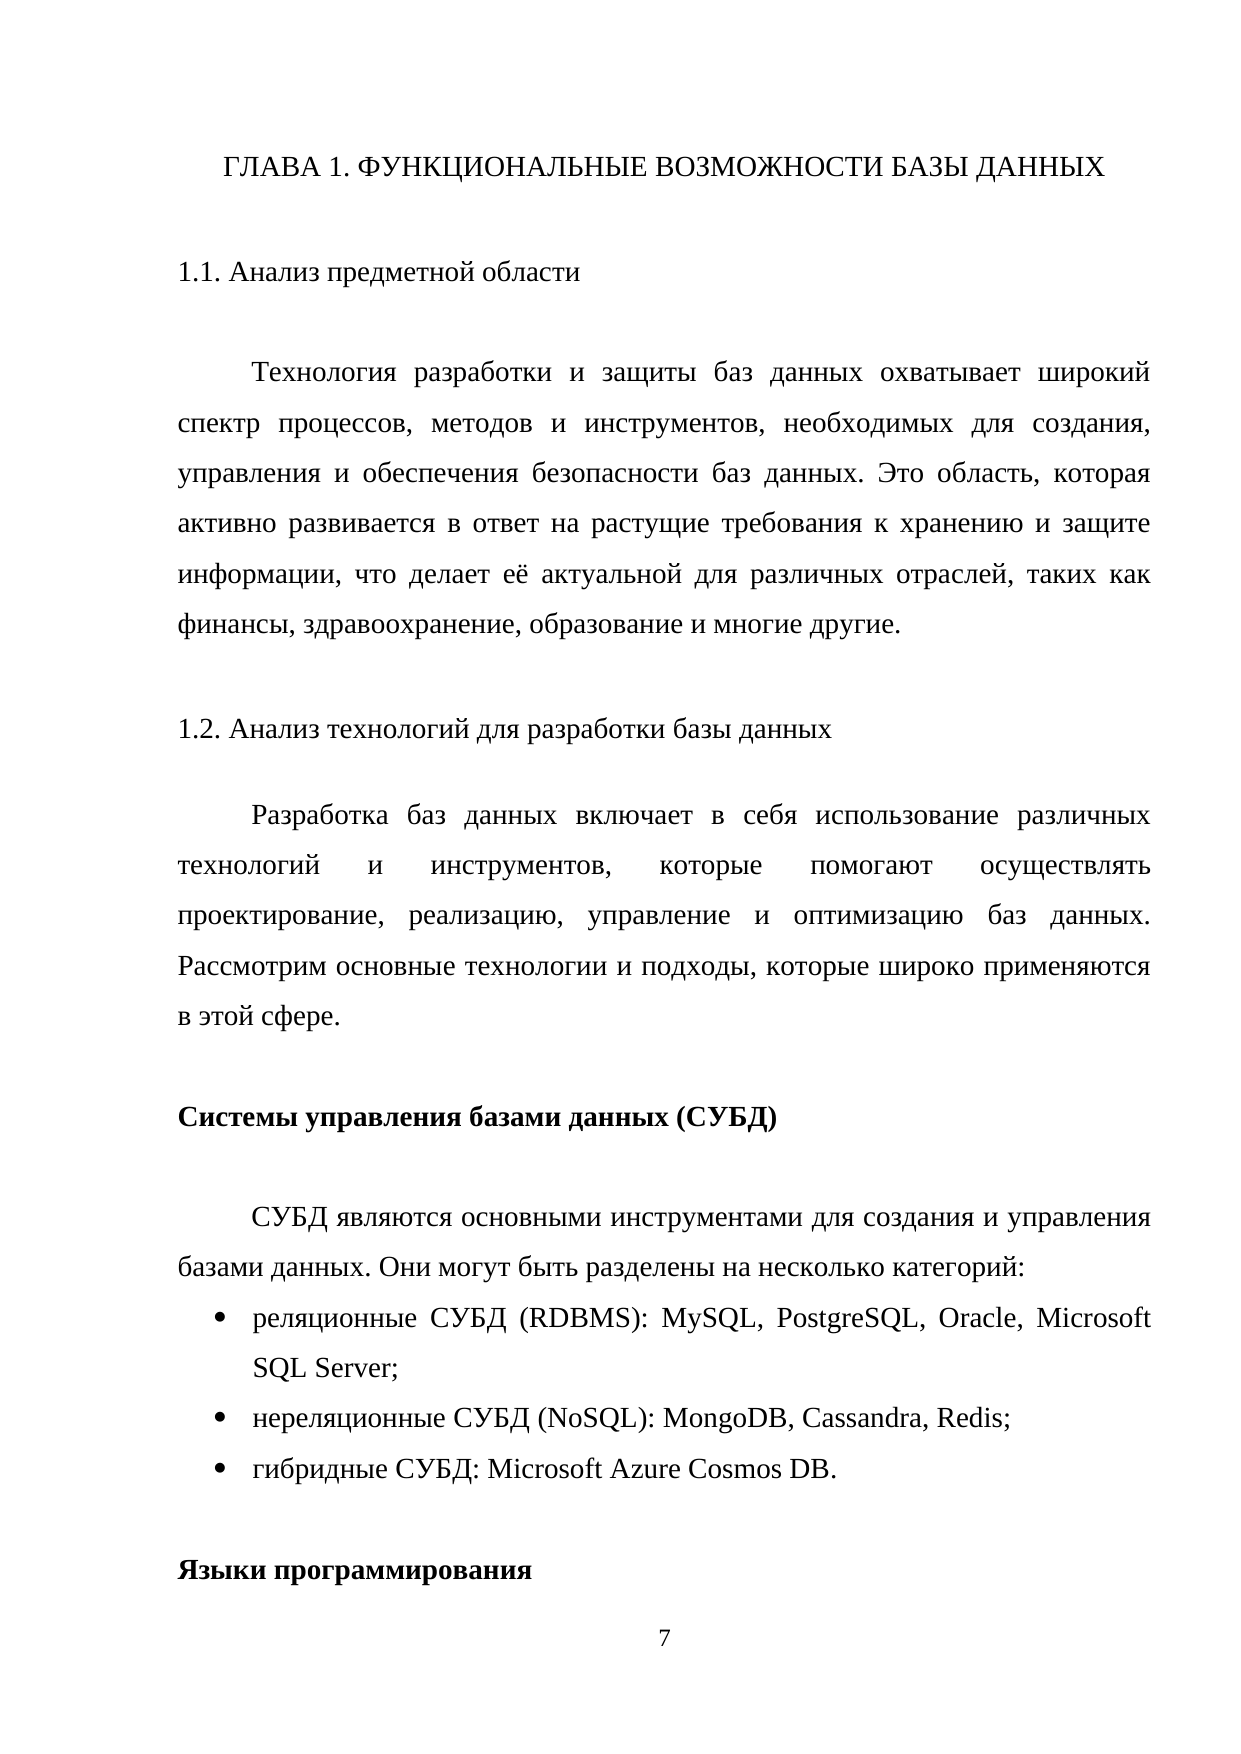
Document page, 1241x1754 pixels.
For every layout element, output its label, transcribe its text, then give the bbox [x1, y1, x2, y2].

subtitle 1.1. Анализ предметной области [177, 254, 1152, 287]
list реляционные СУБД (RDBMS): MySQL, PostgreSQL, Oracle, Microsoft SQL Server; [215, 1300, 1152, 1384]
list нереляционные СУБД (NoSQL): MongoDB, Cassandra, Redis; [215, 1401, 1152, 1434]
list гибридные СУБД: Microsoft Azure Cosmos DB. [215, 1451, 1152, 1485]
subtitle ГЛАВА 1. ФУНКЦИОНАЛЬНЫЕ ВОЗМОЖНОСТИ БАЗЫ ДАННЫХ [177, 149, 1152, 183]
text Разработка баз данных включает в себя использование различных технологий и инструментов, которые помогают осуществлять проектирование, реализацию, управление и оптимизацию баз данных. Рассмотрим основные технологии и подходы, которые широко применяются в этой сфере. [177, 797, 1152, 1032]
subtitle 1.2. Анализ технологий для разработки базы данных [177, 711, 1152, 744]
text Языки программирования [177, 1552, 1152, 1585]
text Системы управления базами данных (СУБД) [177, 1099, 1152, 1132]
text Технология разработки и защиты баз данных охватывает широкий спектр процессов, методов и инструментов, необходимых для создания, управления и обеспечения безопасности баз данных. Это область, которая активно развивается в ответ на растущие требования к хранению и защите информации, что делает её актуальной для различных отраслей, таких как финансы, здравоохранение, образование и многие другие. [177, 354, 1152, 640]
text СУБД являются основными инструментами для создания и управления базами данных. Они могут быть разделены на несколько категорий: [177, 1199, 1152, 1283]
